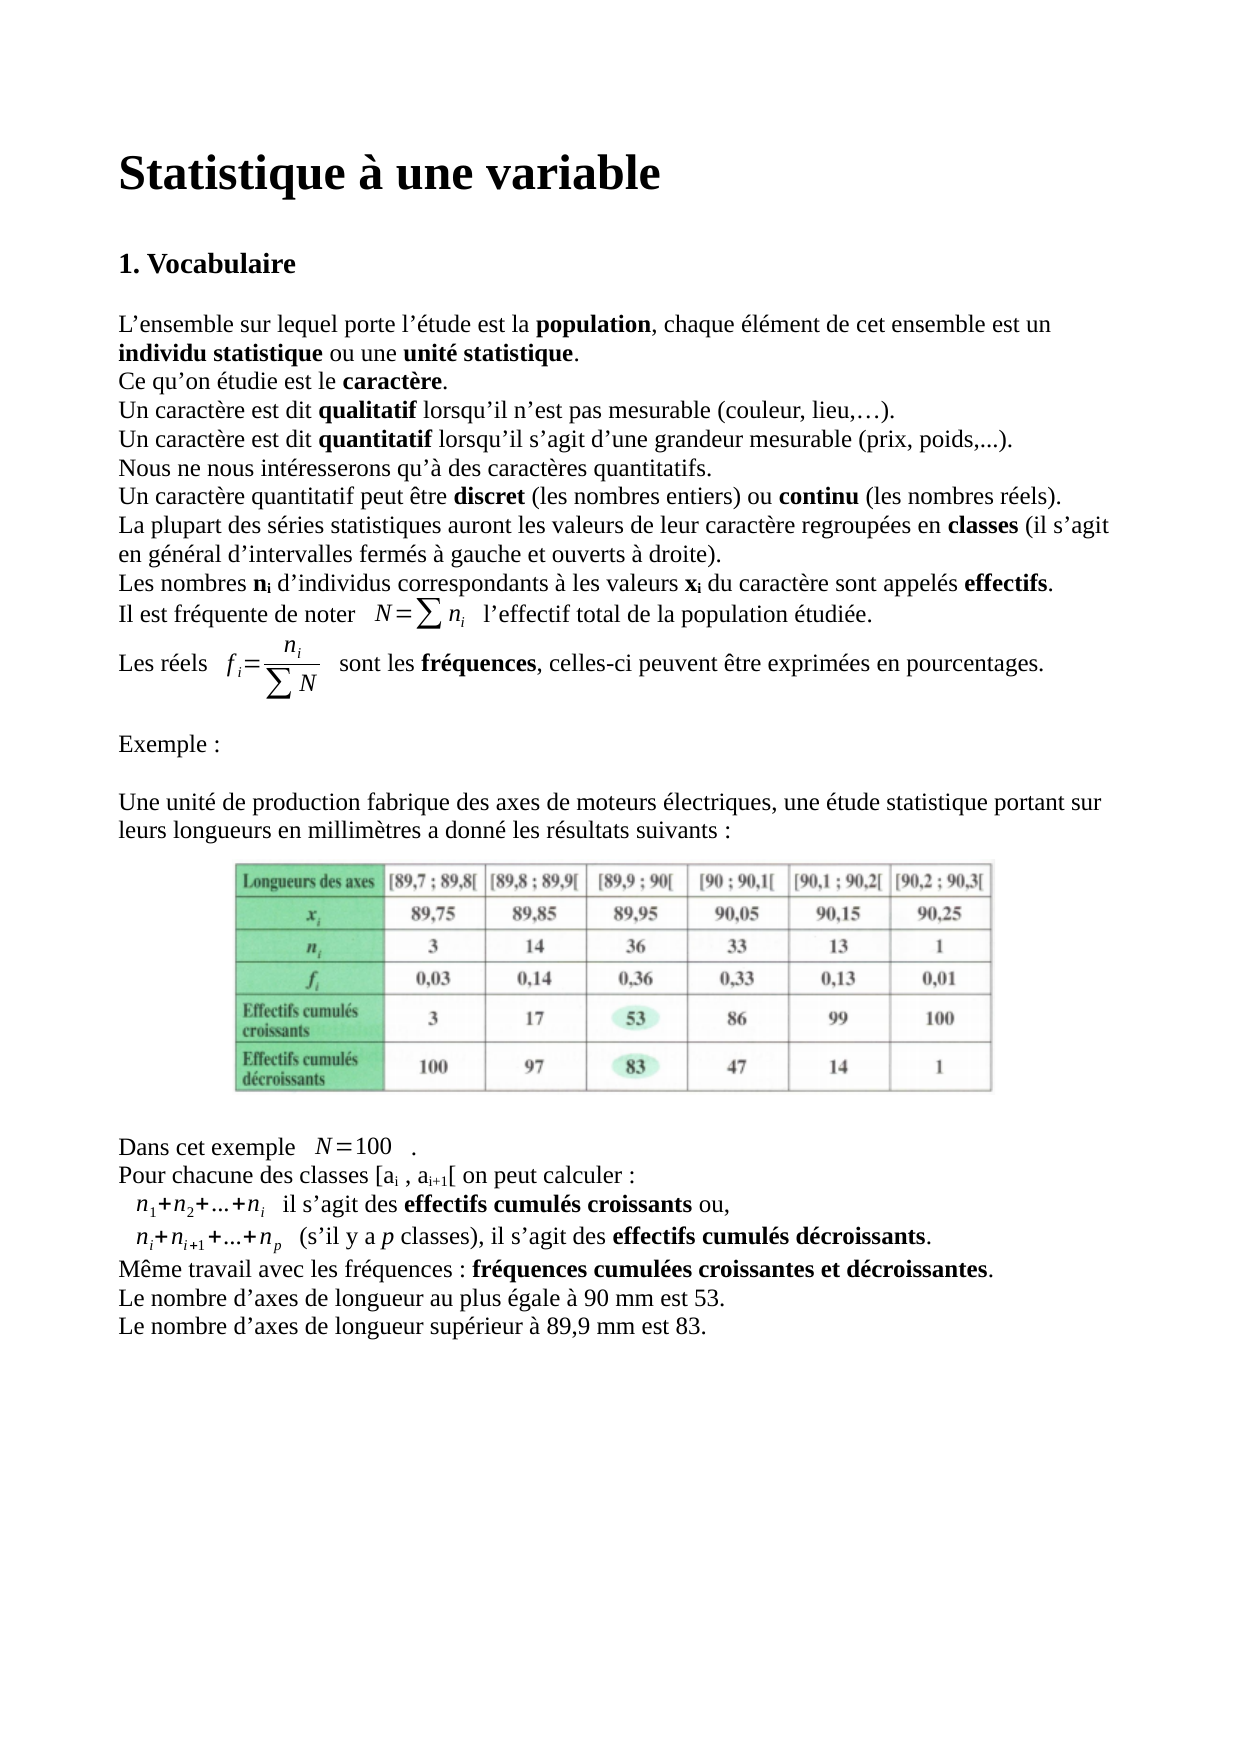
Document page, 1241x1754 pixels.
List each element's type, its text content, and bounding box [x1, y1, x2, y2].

picture [231, 859, 996, 1095]
text La plupart des séries statistiques auront les valeurs de leur caractère regroupées en classes (il s’agit en général d’intervalles fermés à gauche et ouverts à droite). [118, 510, 1122, 568]
text Même travail avec les fréquences : fréquences cumulées croissantes et décroissantes. [118, 1254, 1122, 1283]
text Le nombre d’axes de longueur supérieur à 89,9 mm est 83. [118, 1311, 1122, 1340]
text Le nombre d’axes de longueur au plus égale à 90 mm est 53. [118, 1283, 1122, 1311]
text Les nombres ni d’individus correspondants à les valeurs xi du caractère sont appelés effectifs. [118, 568, 1122, 596]
text 1. Vocabulaire [118, 247, 1122, 280]
text il s’agit des effectifs cumulés croissants ou, [118, 1189, 1122, 1221]
text Pour chacune des classes [ai , ai+1[ on peut calculer : [118, 1160, 1122, 1189]
text Nous ne nous intéresserons qu’à des caractères quantitatifs. [118, 453, 1122, 481]
text Ce qu’on étudie est le caractère. [118, 366, 1122, 395]
text L’ensemble sur lequel porte l’étude est la population, chaque élément de cet ensemble est un individu statistique ou une unité statistique. [118, 309, 1122, 366]
text Un caractère est dit quantitatif lorsqu’il s’agit d’une grandeur mesurable (prix, poids,...). [118, 424, 1122, 453]
subtitle Statistique à une variable [118, 143, 1122, 201]
text Un caractère quantitatif peut être discret (les nombres entiers) ou continu (les nombres réels). [118, 481, 1122, 510]
text Il est fréquente de noterl’effectif total de la population étudiée. [118, 596, 1122, 631]
text (s’il y a p classes), il s’agit des effectifs cumulés décroissants. [118, 1221, 1122, 1254]
text Une unité de production fabrique des axes de moteurs électriques, une étude statistique portant sur leurs longueurs en millimètres a donné les résultats suivants : [118, 787, 1122, 844]
text Dans cet exemple. [118, 1132, 1122, 1160]
text Les réelssont les fréquences, celles-ci peuvent être exprimées en pourcentages. [118, 631, 1122, 700]
text Exemple : [118, 729, 1122, 758]
text Un caractère est dit qualitatif lorsqu’il n’est pas mesurable (couleur, lieu,…). [118, 395, 1122, 424]
